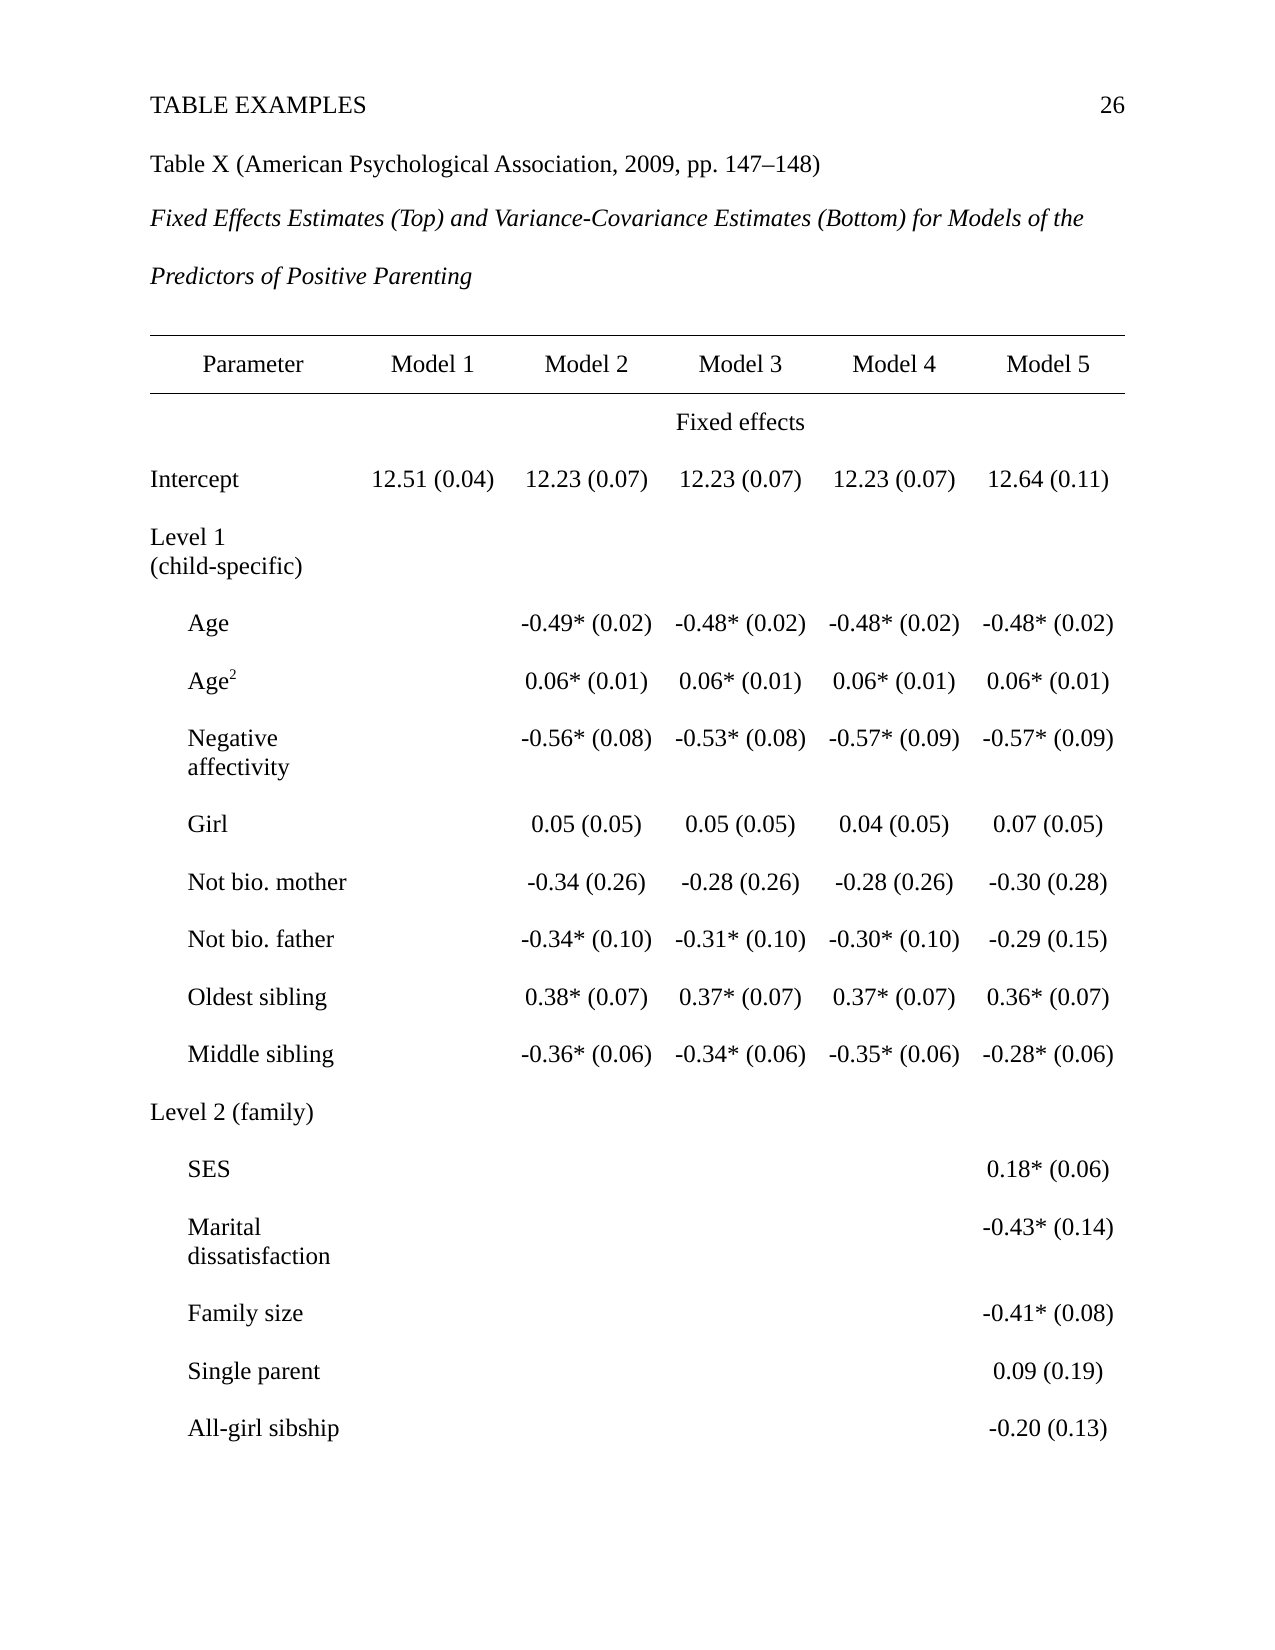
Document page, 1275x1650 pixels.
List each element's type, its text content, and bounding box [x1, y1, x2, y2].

table_cell [817, 1341, 971, 1399]
table_cell Oldest sibling [150, 968, 356, 1025]
table_cell Middle sibling [150, 1025, 356, 1083]
table_cell [817, 1083, 971, 1140]
table_cell [817, 1399, 971, 1456]
table_header Model 3 [663, 336, 817, 392]
table_cell [356, 968, 509, 1025]
table_cell Level 2 (family) [150, 1083, 356, 1140]
table_cell Negative affectivity [150, 709, 356, 795]
table_cell [510, 1284, 663, 1341]
table_cell -0.43* (0.14) [971, 1198, 1125, 1284]
table_cell [356, 1198, 509, 1284]
table_cell [663, 508, 817, 594]
table_cell [817, 508, 971, 594]
table_cell 12.64 (0.11) [971, 450, 1125, 508]
title Fixed Effects Estimates (Top) and Variance-Covariance Estimates (Bottom) for Models of the Predictors of Positive Parenting [150, 203, 1125, 289]
table_cell 0.07 (0.05) [971, 795, 1125, 853]
table_cell Not bio. father [150, 910, 356, 968]
table_cell -0.29 (0.15) [971, 910, 1125, 968]
table_cell -0.48* (0.02) [663, 594, 817, 651]
table_cell [356, 910, 509, 968]
table_cell Age [150, 594, 356, 651]
table_cell 0.37* (0.07) [663, 968, 817, 1025]
table_cell 0.18* (0.06) [971, 1140, 1125, 1198]
table_cell [356, 853, 509, 910]
table_cell -0.36* (0.06) [510, 1025, 663, 1083]
table_cell 0.05 (0.05) [663, 795, 817, 853]
table_cell -0.30* (0.10) [817, 910, 971, 968]
table_cell [150, 394, 356, 450]
table_header Model 4 [817, 336, 971, 392]
table_cell [356, 594, 509, 651]
table_cell -0.53* (0.08) [663, 709, 817, 795]
table_cell -0.48* (0.02) [817, 594, 971, 651]
table_cell -0.20 (0.13) [971, 1399, 1125, 1456]
table_cell [356, 1083, 509, 1140]
table_cell -0.28 (0.26) [663, 853, 817, 910]
table_header Model 1 [356, 336, 509, 392]
table_cell [510, 1198, 663, 1284]
table_cell Marital dissatisfaction [150, 1198, 356, 1284]
table_cell -0.56* (0.08) [510, 709, 663, 795]
table_cell [510, 1083, 663, 1140]
table_cell [356, 1341, 509, 1399]
table_cell [971, 1083, 1125, 1140]
table_cell [356, 709, 509, 795]
table_cell -0.34* (0.06) [663, 1025, 817, 1083]
table_cell [356, 1140, 509, 1198]
table_cell -0.34* (0.10) [510, 910, 663, 968]
table_cell [356, 651, 509, 709]
table_cell 0.04 (0.05) [817, 795, 971, 853]
table_cell -0.48* (0.02) [971, 594, 1125, 651]
table_cell [356, 1284, 509, 1341]
table_cell -0.41* (0.08) [971, 1284, 1125, 1341]
table_cell [971, 508, 1125, 594]
table_cell 0.06* (0.01) [971, 651, 1125, 709]
table_cell [663, 1284, 817, 1341]
table_cell -0.31* (0.10) [663, 910, 817, 968]
table_cell [510, 1399, 663, 1456]
table_cell -0.30 (0.28) [971, 853, 1125, 910]
table_cell -0.34 (0.26) [510, 853, 663, 910]
table_cell -0.49* (0.02) [510, 594, 663, 651]
table_cell [663, 1341, 817, 1399]
table_cell 0.05 (0.05) [510, 795, 663, 853]
table_cell -0.28 (0.26) [817, 853, 971, 910]
table_cell [510, 508, 663, 594]
table_cell Age2 [150, 651, 356, 709]
table_cell [817, 1284, 971, 1341]
table_cell Not bio. mother [150, 853, 356, 910]
table_cell 0.38* (0.07) [510, 968, 663, 1025]
table_cell 0.06* (0.01) [510, 651, 663, 709]
table_cell -0.28* (0.06) [971, 1025, 1125, 1083]
table_cell SES [150, 1140, 356, 1198]
table_cell [356, 1399, 509, 1456]
table_cell [510, 1341, 663, 1399]
table_cell -0.57* (0.09) [971, 709, 1125, 795]
table_cell 0.06* (0.01) [663, 651, 817, 709]
table_cell Family size [150, 1284, 356, 1341]
table_cell Single parent [150, 1341, 356, 1399]
table_cell [356, 508, 509, 594]
table_cell [356, 1025, 509, 1083]
table_cell [663, 1083, 817, 1140]
table_cell [817, 1198, 971, 1284]
table_header Parameter [150, 336, 356, 392]
table_cell 12.51 (0.04) [356, 450, 509, 508]
table_cell [663, 1399, 817, 1456]
table_cell 12.23 (0.07) [663, 450, 817, 508]
table_header Model 5 [971, 336, 1125, 392]
table_cell [356, 795, 509, 853]
table_header Model 2 [510, 336, 663, 392]
table_cell -0.35* (0.06) [817, 1025, 971, 1083]
table_cell 0.36* (0.07) [971, 968, 1125, 1025]
table_cell 0.37* (0.07) [817, 968, 971, 1025]
table_cell 12.23 (0.07) [817, 450, 971, 508]
text Table X (American Psychological Association, 2009, pp. 147–148) [150, 149, 1125, 178]
table_cell [663, 1198, 817, 1284]
table_cell 0.09 (0.19) [971, 1341, 1125, 1399]
table_cell [817, 1140, 971, 1198]
table_cell Level 1 (child-specific) [150, 508, 356, 594]
table_cell All-girl sibship [150, 1399, 356, 1456]
table_cell Fixed effects [356, 394, 1125, 450]
table_cell 12.23 (0.07) [510, 450, 663, 508]
table_cell 0.06* (0.01) [817, 651, 971, 709]
table_cell [510, 1140, 663, 1198]
table_cell [663, 1140, 817, 1198]
table_cell -0.57* (0.09) [817, 709, 971, 795]
table_cell Girl [150, 795, 356, 853]
table_cell Intercept [150, 450, 356, 508]
